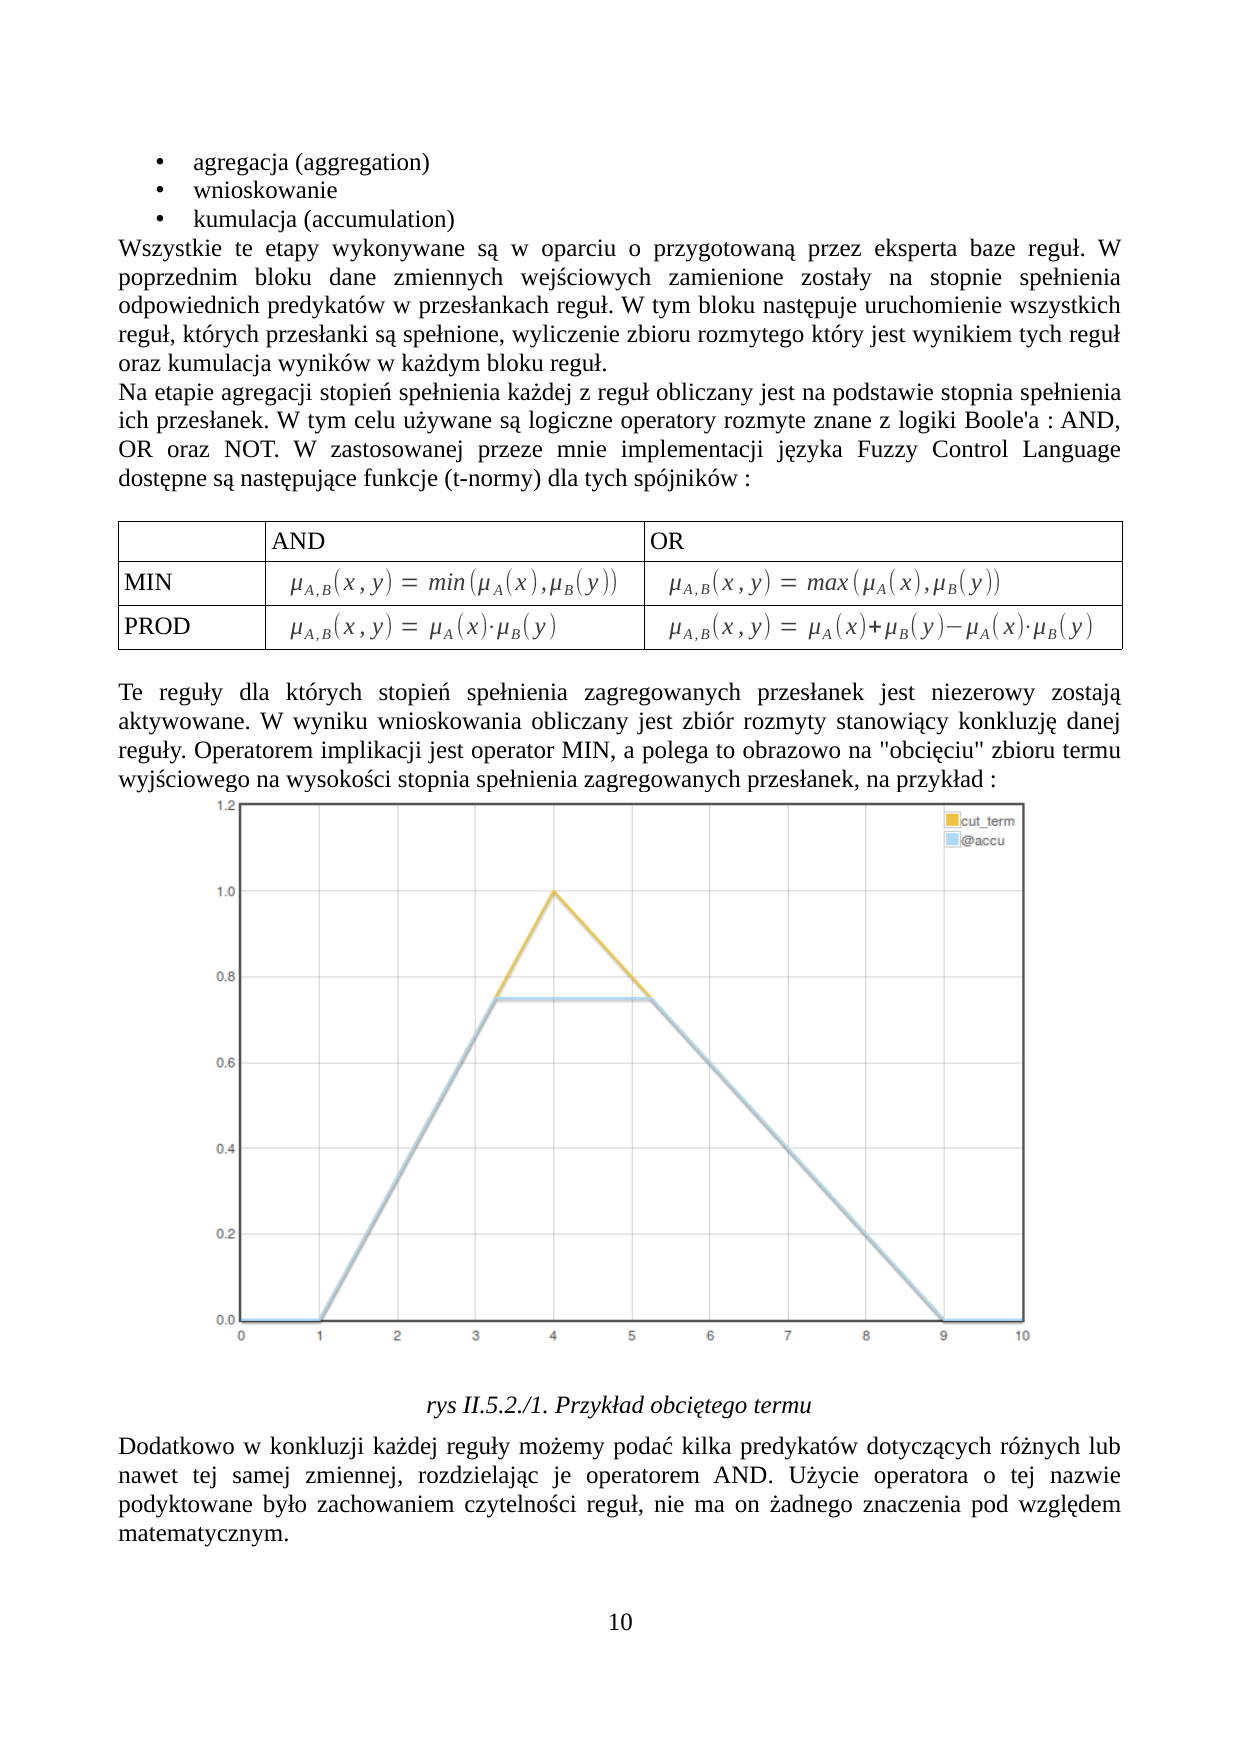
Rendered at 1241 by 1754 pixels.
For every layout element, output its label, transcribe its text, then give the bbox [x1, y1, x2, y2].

table_cell [645, 562, 1122, 605]
text Na etapie agregacji stopień spełnienia każdej z reguł obliczany jest na podstawie stopnia spełnienia ich przesłanek. W tym celu używane są logiczne operatory rozmyte znane z logiki Boole'a : AND, OR oraz NOT. W zastosowanej przeze mnie implementacji języka Fuzzy Control Language dostępne są następujące funkcje (t-normy) dla tych spójników : [118, 377, 1122, 492]
table_cell [266, 606, 644, 649]
table_cell [645, 606, 1122, 649]
list wnioskowanie [156, 176, 1122, 204]
text Te reguły dla których stopień spełnienia zagregowanych przesłanek jest niezerowy zostają aktywowane. W wyniku wnioskowania obliczany jest zbiór rozmyty stanowiący konkluzję danej reguły. Operatorem implikacji jest operator MIN, a polega to obrazowo na "obcięciu" zbioru termu wyjściowego na wysokości stopnia spełnienia zagregowanych przesłanek, na przykład : [118, 677, 1122, 792]
table_header OR [645, 522, 1122, 561]
list agregacja (aggregation) [156, 147, 1122, 176]
text rys II.5.2./1. Przykład obciętego termu [118, 1390, 1122, 1419]
table_cell PROD [119, 606, 265, 649]
table_cell [266, 562, 644, 605]
text Dodatkowo w konkluzji każdej reguły możemy podać kilka predykatów dotyczących różnych lub nawet tej samej zmiennej, rozdzielając je operatorem AND. Użycie operatora o tej nazwie podyktowane było zachowaniem czytelności reguł, nie ma on żadnego znaczenia pod względem matematycznym. [118, 1431, 1122, 1546]
picture [194, 792, 1046, 1349]
list kumulacja (accumulation) [156, 204, 1122, 233]
table_header AND [266, 522, 644, 561]
table_cell MIN [119, 562, 265, 605]
text Wszystkie te etapy wykonywane są w oparciu o przygotowaną przez eksperta baze reguł. W poprzednim bloku dane zmiennych wejściowych zamienione zostały na stopnie spełnienia odpowiednich predykatów w przesłankach reguł. W tym bloku następuje uruchomienie wszystkich reguł, których przesłanki są spełnione, wyliczenie zbioru rozmytego który jest wynikiem tych reguł oraz kumulacja wyników w każdym bloku reguł. [118, 233, 1122, 377]
table_header [119, 522, 265, 561]
